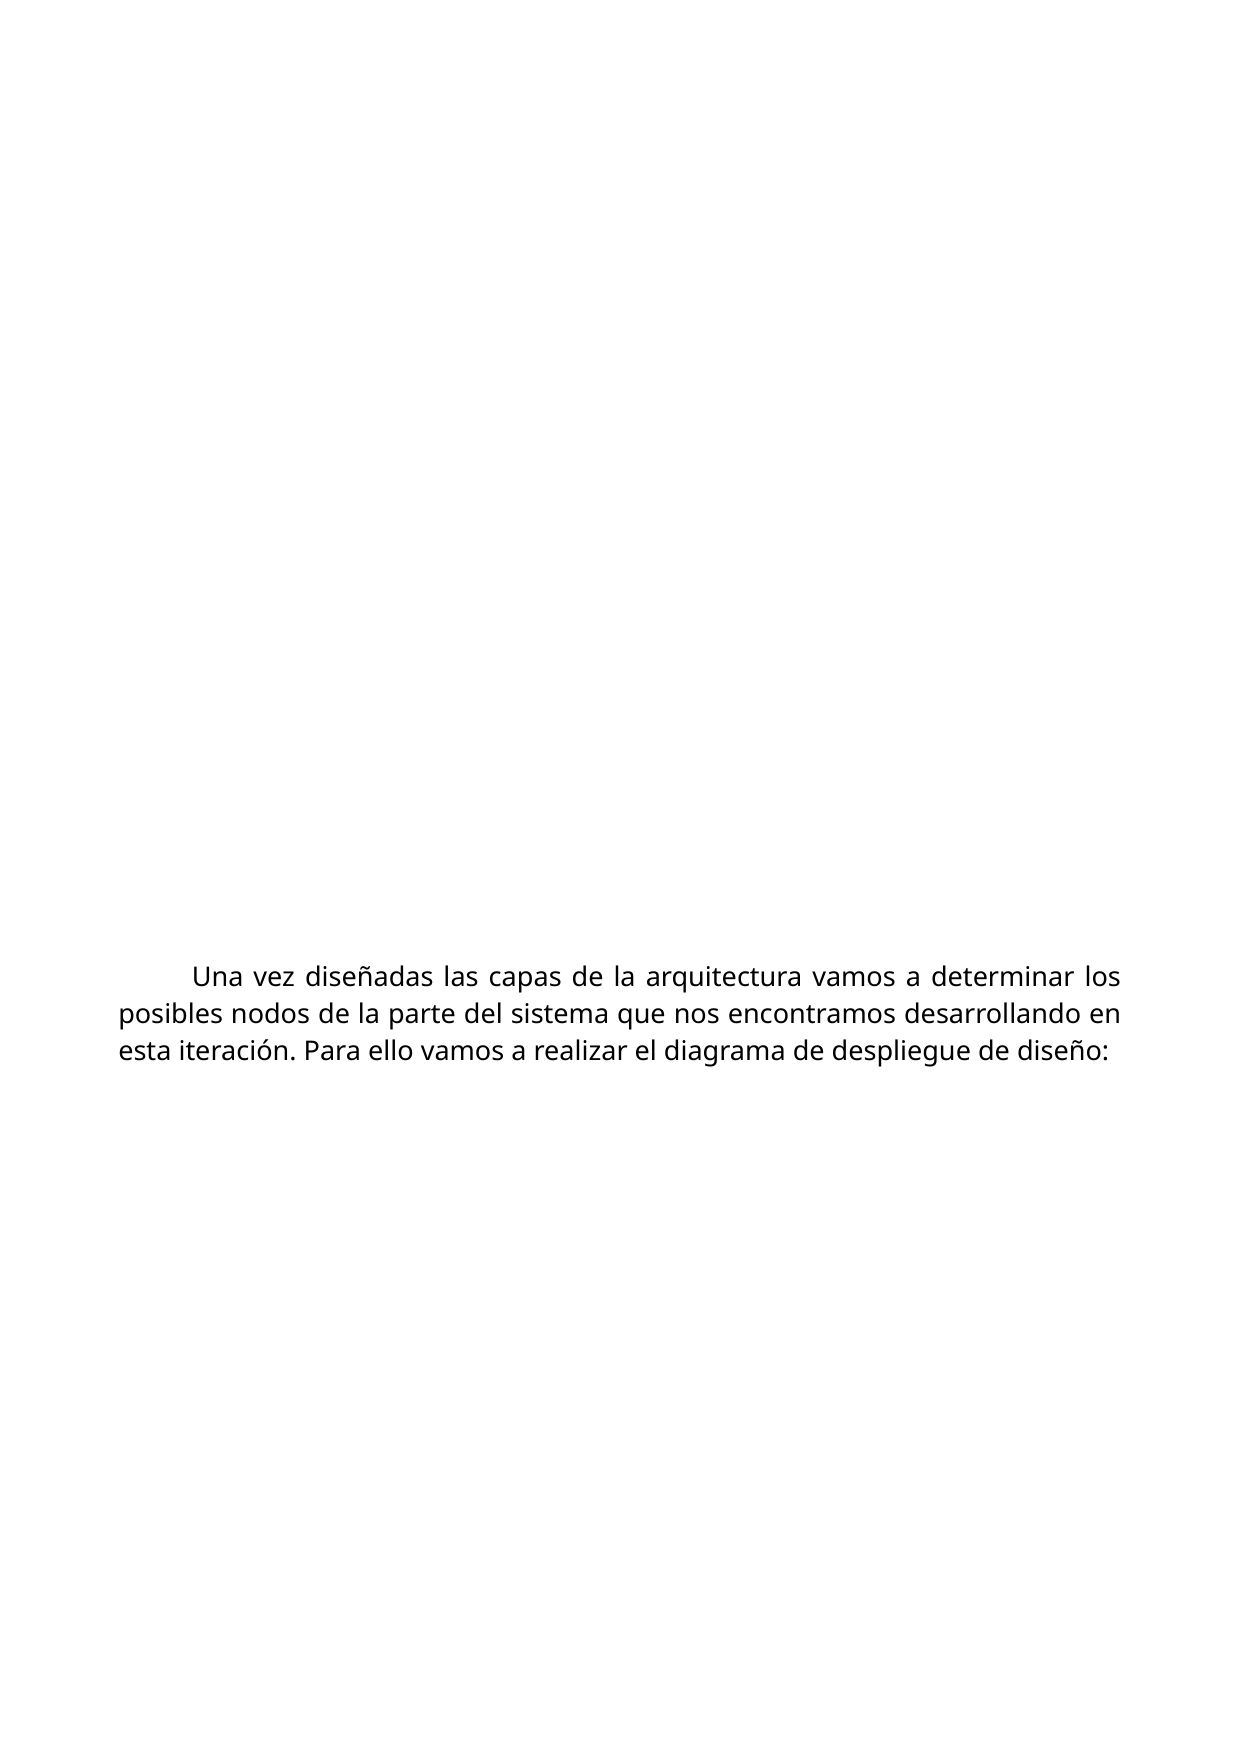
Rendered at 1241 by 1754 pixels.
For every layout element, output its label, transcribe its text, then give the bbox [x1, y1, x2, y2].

text Una vez diseñadas las capas de la arquitectura vamos a determinar los posibles nodos de la parte del sistema que nos encontramos desarrollando en esta iteración. Para ello vamos a realizar el diagrama de despliegue de diseño: [118, 957, 1122, 1068]
